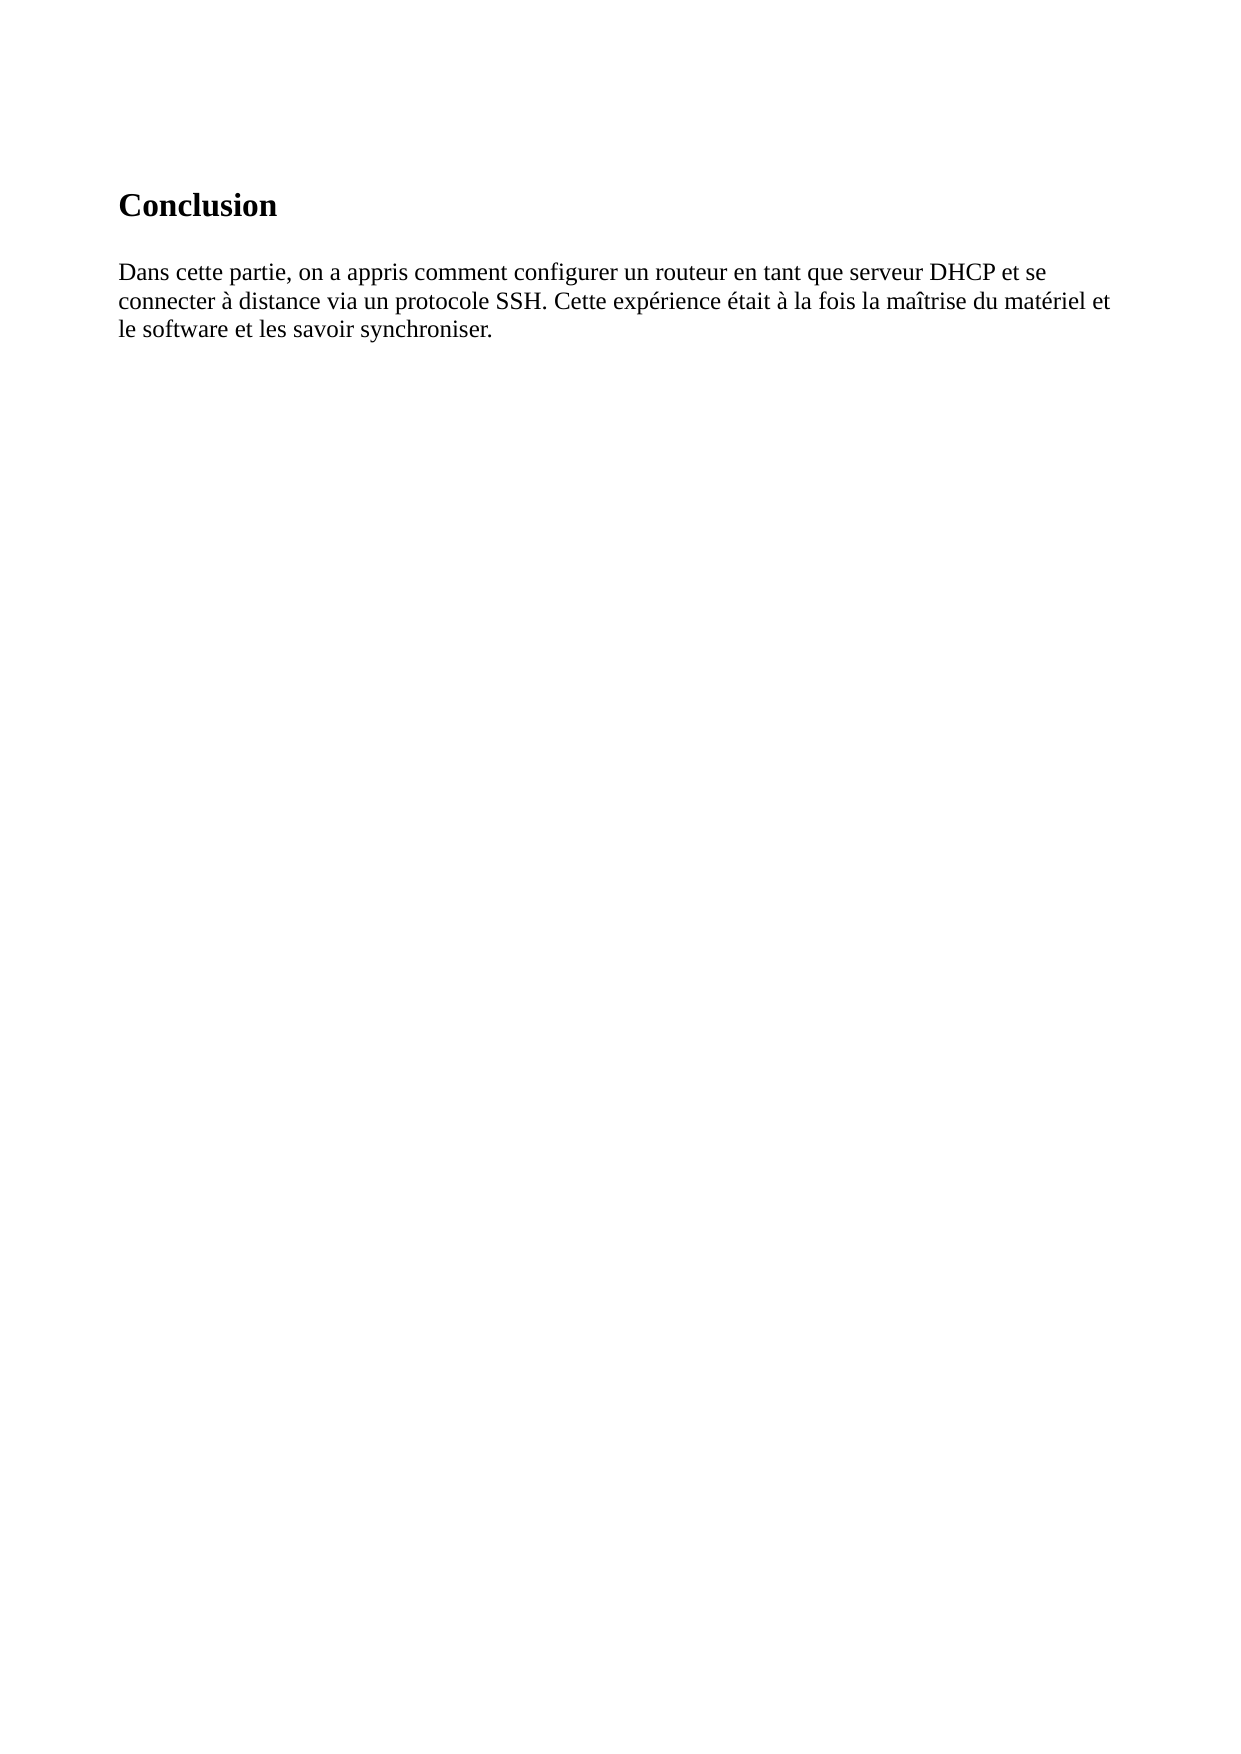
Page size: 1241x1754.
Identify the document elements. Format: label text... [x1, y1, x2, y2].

text Dans cette partie, on a appris comment configurer un routeur en tant que serveur DHCP et se connecter à distance via un protocole SSH. Cette expérience était à la fois la maîtrise du matériel et le software et les savoir synchroniser. [118, 257, 1122, 343]
text Conclusion [118, 185, 1122, 223]
